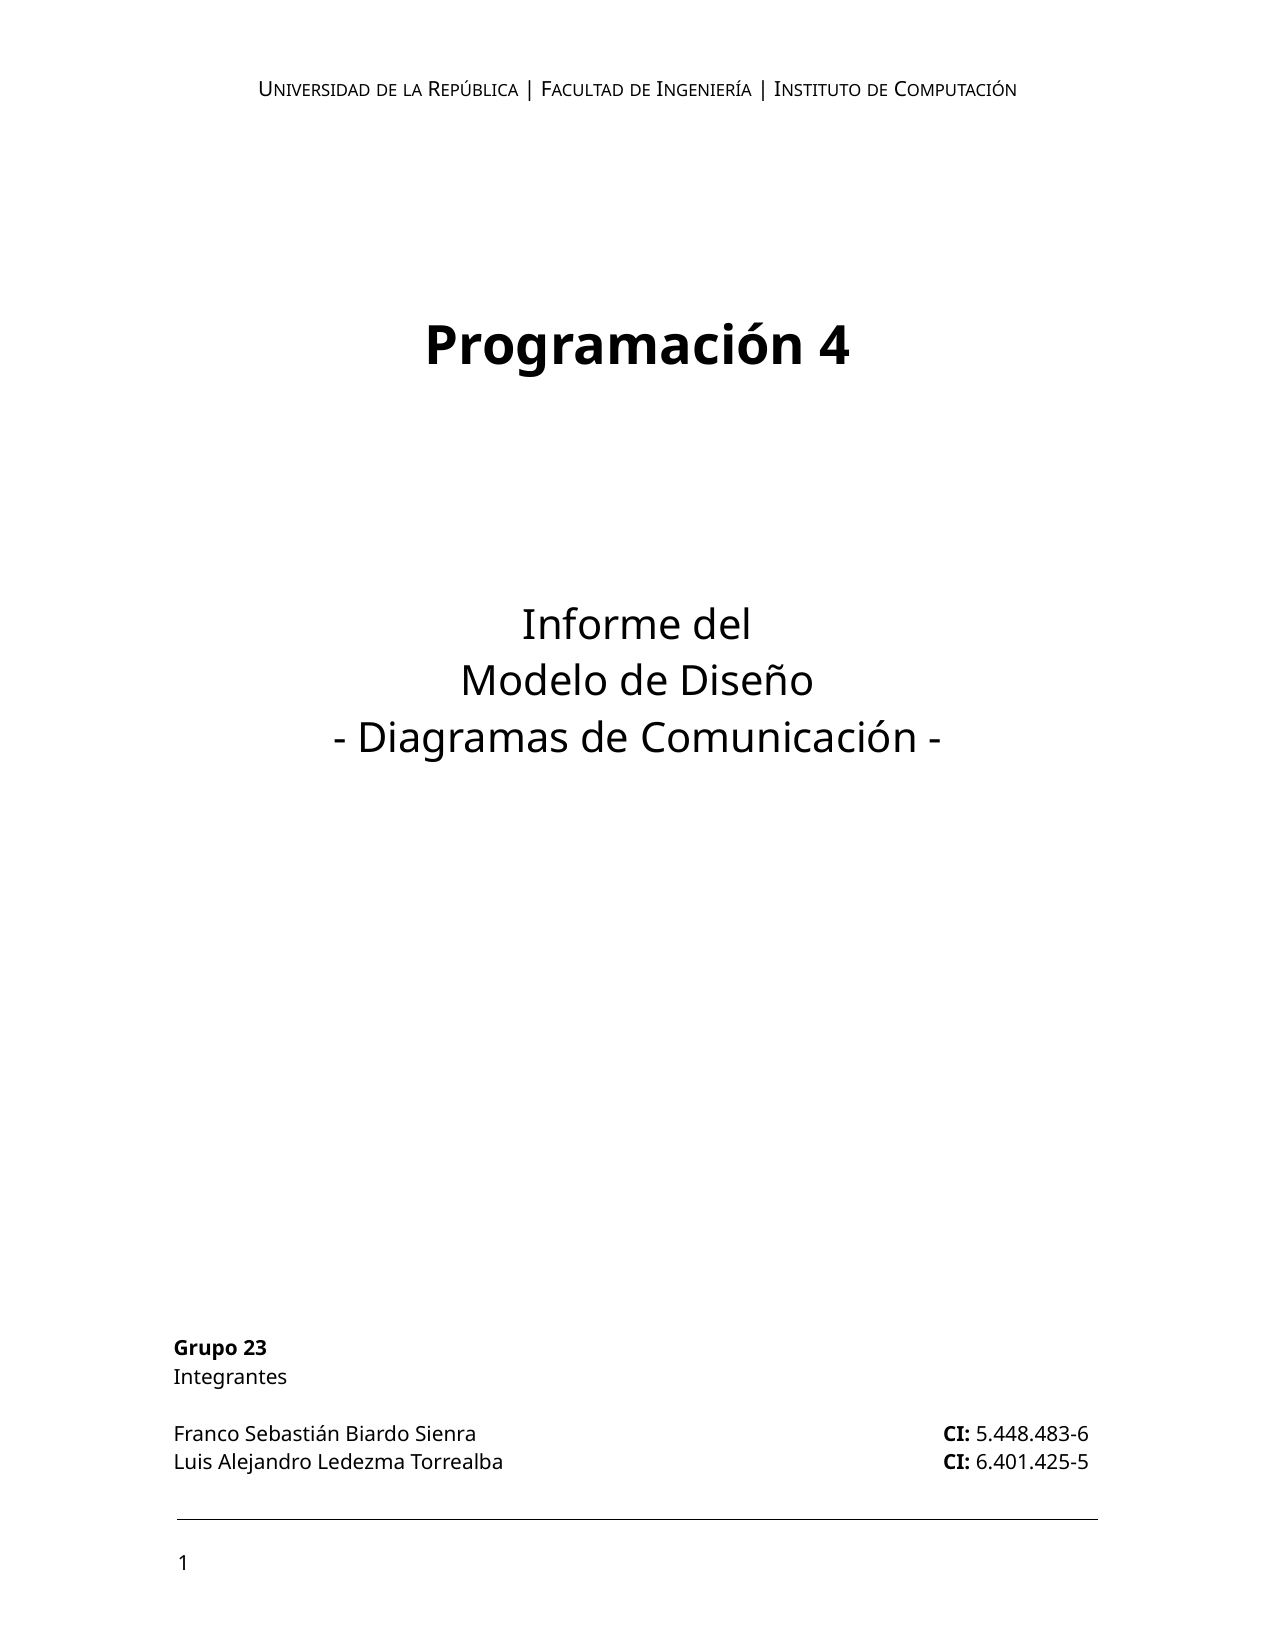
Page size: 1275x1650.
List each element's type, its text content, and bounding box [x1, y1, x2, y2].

table_cell Integrantes [166, 1362, 890, 1390]
text - Diagramas de Comunicación - [177, 708, 1098, 765]
table_cell CI: 5.448.483-6 [890, 1419, 1096, 1447]
table_header [890, 1390, 1096, 1419]
table_header Grupo 23 [166, 1334, 890, 1362]
table_header [166, 1390, 890, 1419]
table_cell CI: 6.401.425-5 [890, 1447, 1096, 1476]
text Programación 4 [177, 307, 1098, 381]
table_cell Franco Sebastián Biardo Sienra [166, 1419, 890, 1447]
table_cell Luis Alejandro Ledezma Torrealba [166, 1447, 890, 1476]
text Modelo de Diseño [177, 651, 1098, 708]
text Informe del [177, 594, 1098, 651]
